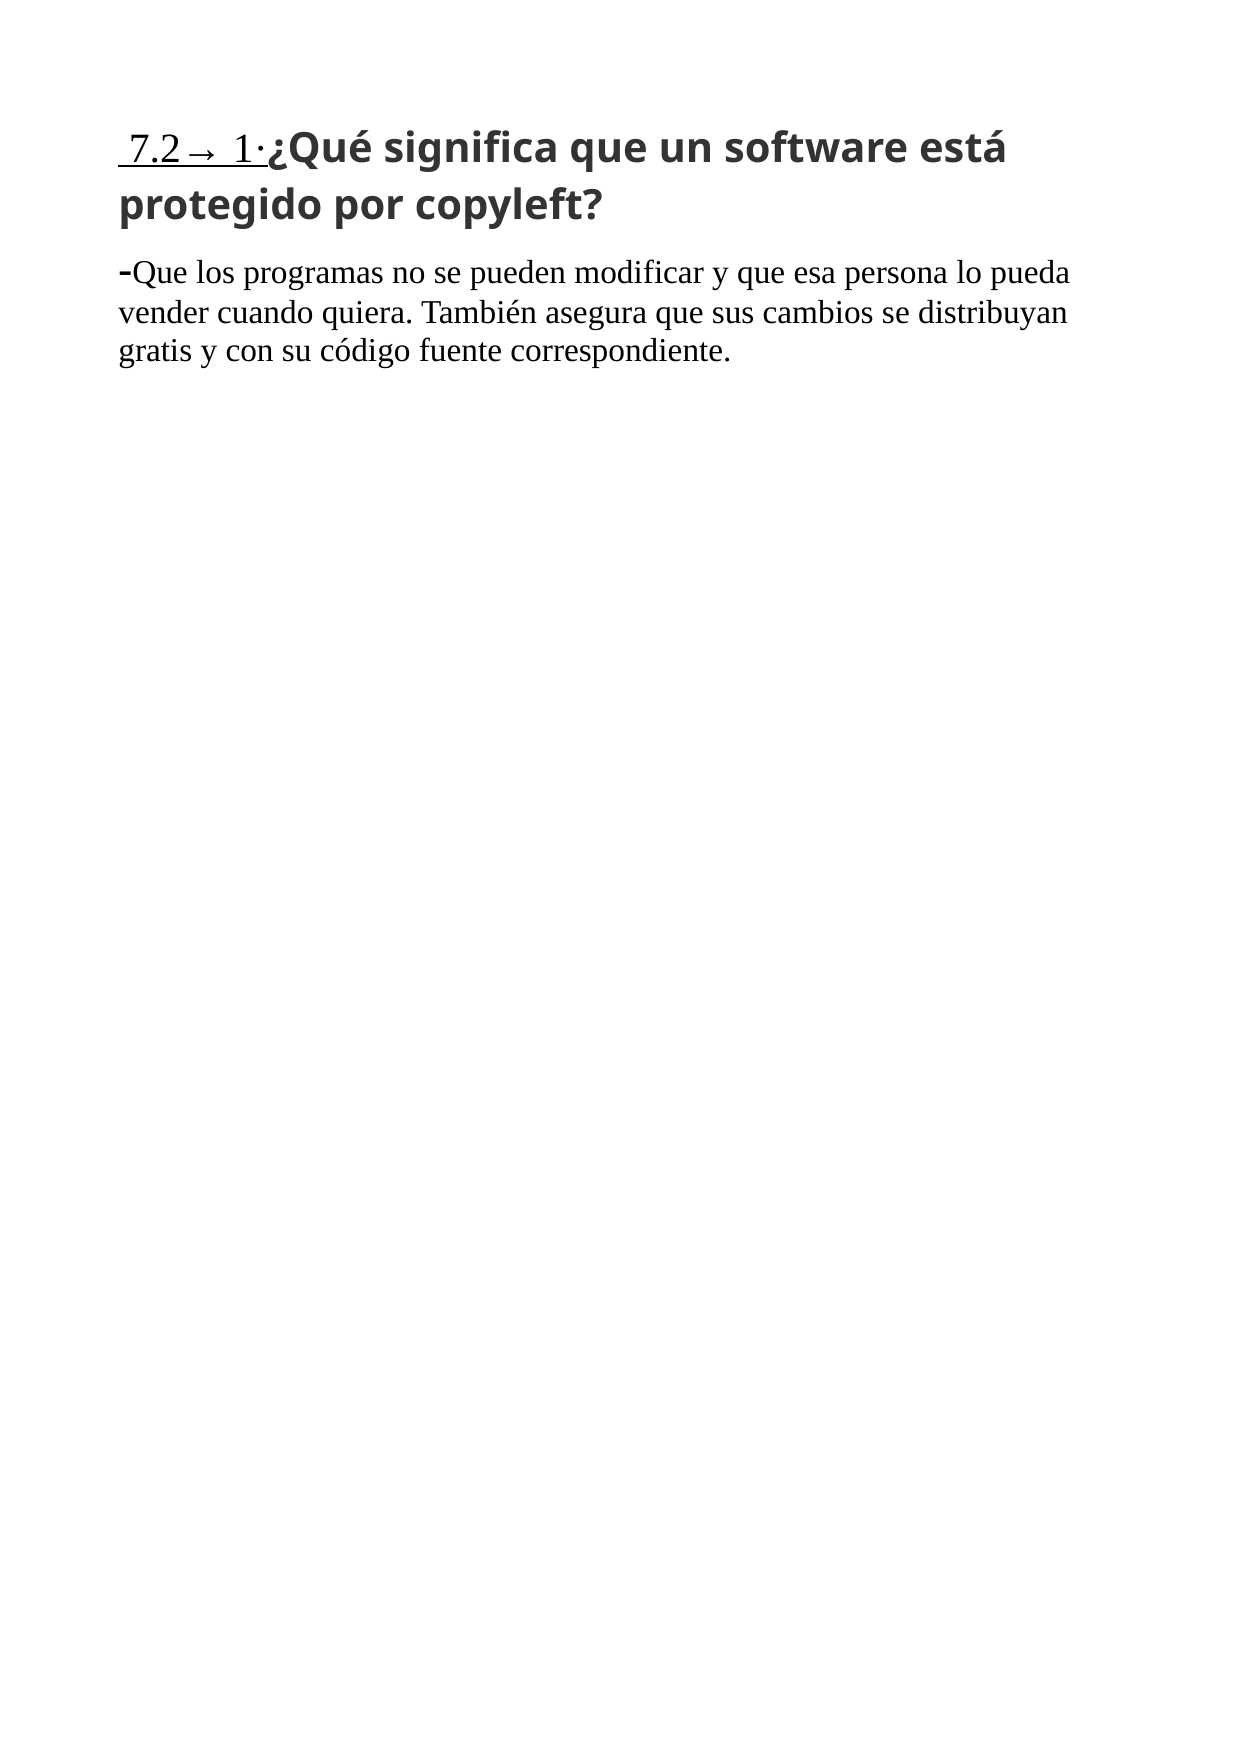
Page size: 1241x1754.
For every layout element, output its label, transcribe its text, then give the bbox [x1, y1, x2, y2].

text 7.2→ 1·¿Qué significa que un software está protegido por copyleft? [118, 118, 1122, 232]
text -Que los programas no se pueden modificar y que esa persona lo pueda vender cuando quiera. También asegura que sus cambios se distribuyan gratis y con su código fuente correspondiente. [118, 244, 1122, 369]
